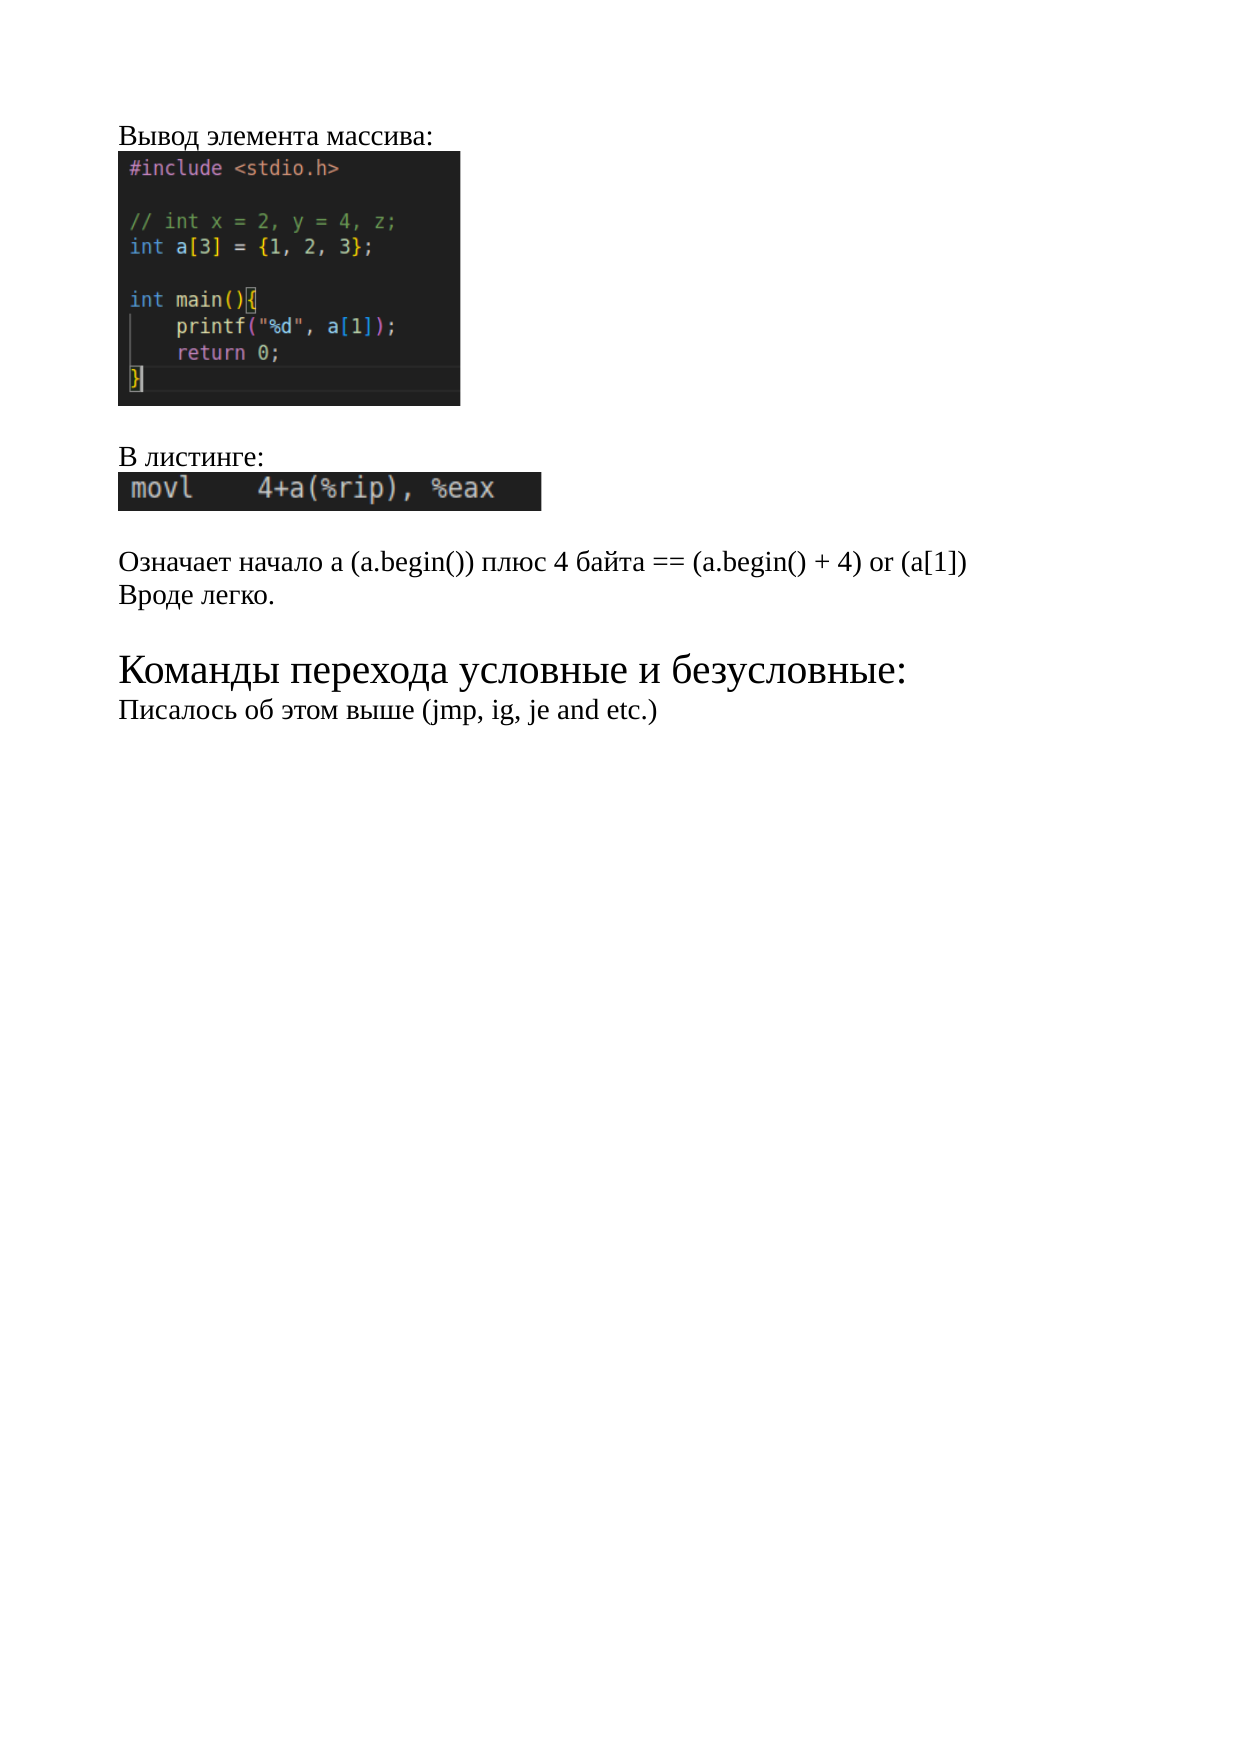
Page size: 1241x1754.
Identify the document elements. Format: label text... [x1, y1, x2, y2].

text Вывод элемента массива: [118, 118, 1122, 152]
text Команды перехода условные и безусловные: [118, 644, 1122, 692]
picture [118, 151, 461, 406]
text Писалось об этом выше (jmp, ig, je and etc.) [118, 692, 1122, 726]
text В листинге: [118, 439, 1122, 473]
picture [118, 472, 542, 511]
text Вроде легко. [118, 577, 1122, 611]
text Означает начало a (a.begin()) плюс 4 байта == (a.begin() + 4) or (a[1]) [118, 544, 1122, 577]
